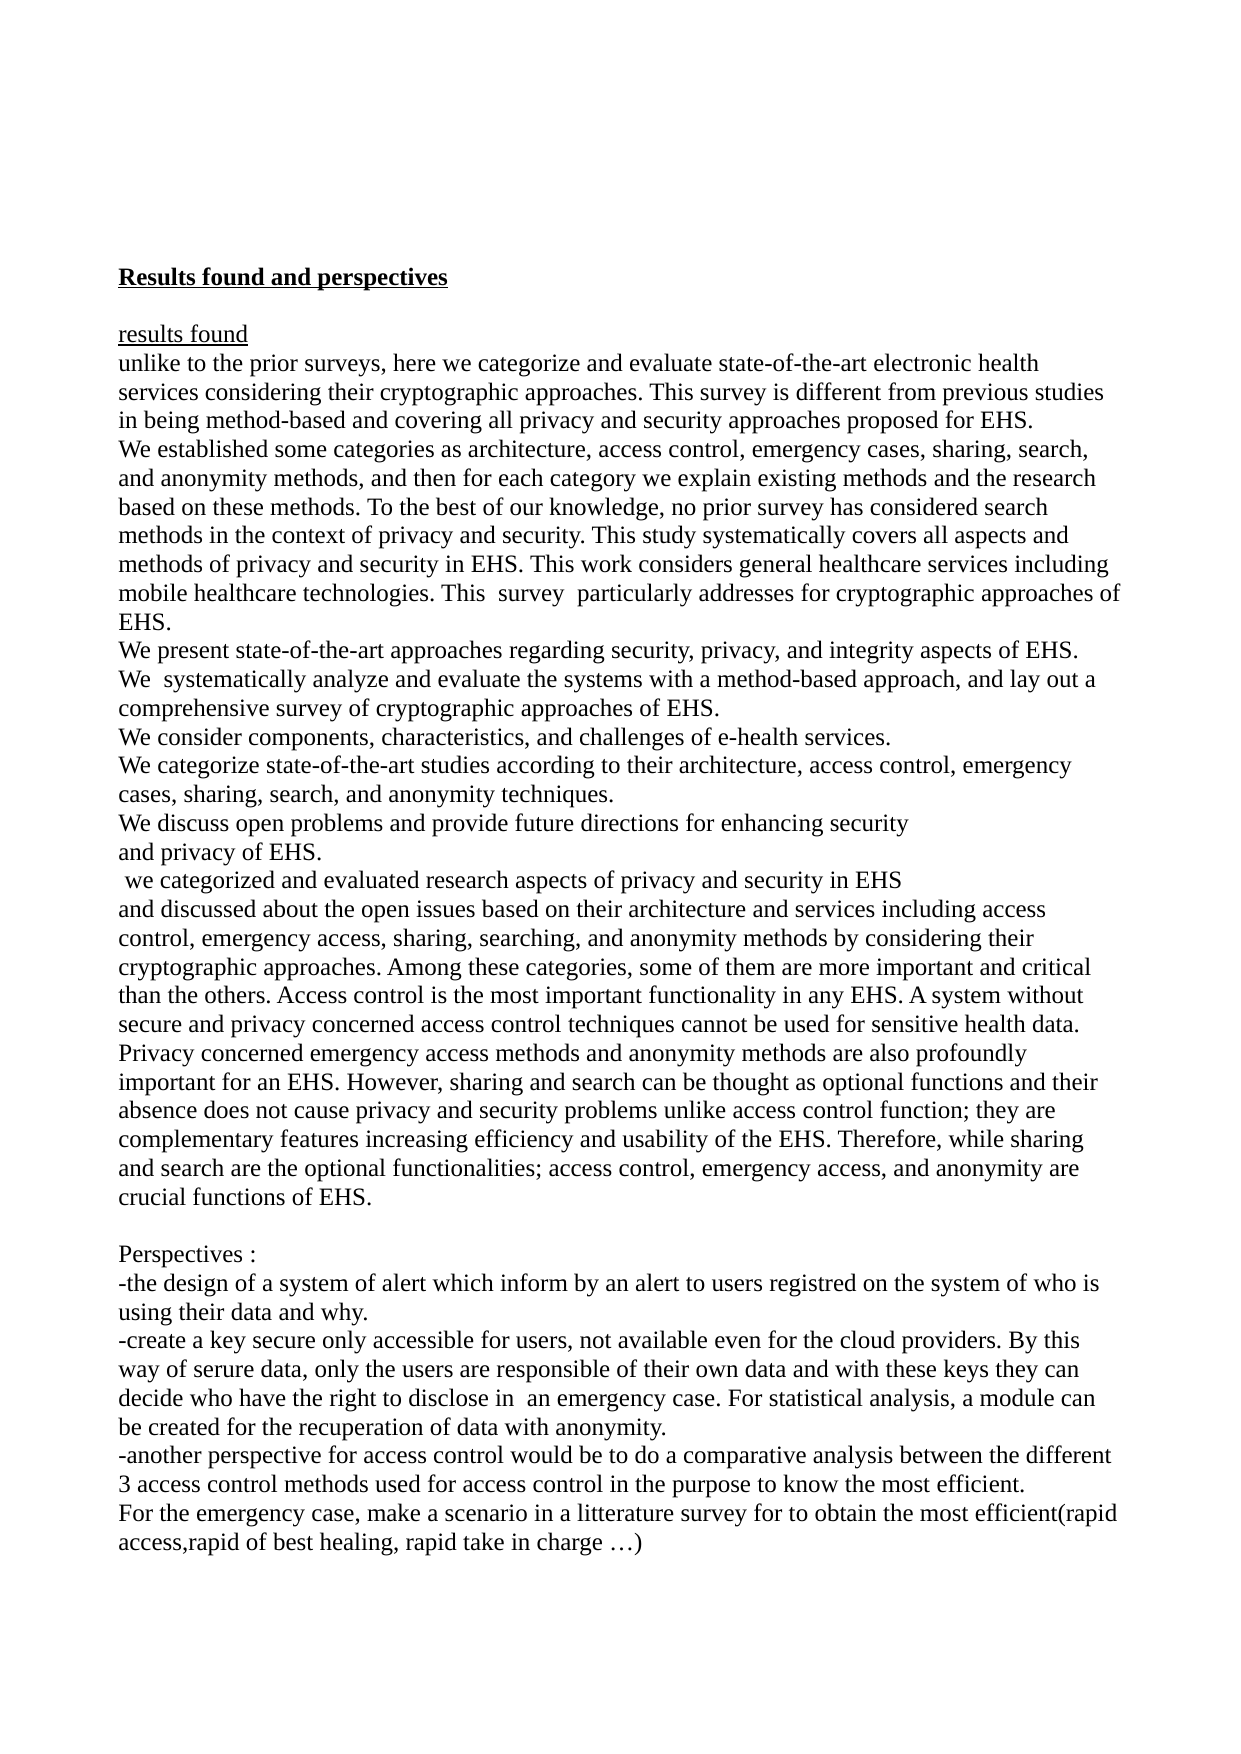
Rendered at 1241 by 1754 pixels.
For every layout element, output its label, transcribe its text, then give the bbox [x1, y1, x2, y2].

text Perspectives : [118, 1239, 1122, 1268]
text We present state-of-the-art approaches regarding security, privacy, and integrity aspects of EHS. [118, 636, 1122, 664]
text We categorize state-of-the-art studies according to their architecture, access control, emergency cases, sharing, search, and anonymity techniques. [118, 751, 1122, 808]
text We discuss open problems and provide future directions for enhancing security [118, 808, 1122, 837]
text -create a key secure only accessible for users, not available even for the cloud providers. By this way of serure data, only the users are responsible of their own data and with these keys they can decide who have the right to disclose in an emergency case. For statistical analysis, a module can be created for the recuperation of data with anonymity. [118, 1326, 1122, 1441]
text unlike to the prior surveys, here we categorize and evaluate state-of-the-art electronic health services considering their cryptographic approaches. This survey is different from previous studies in being method-based and covering all privacy and security approaches proposed for EHS. [118, 348, 1122, 434]
text -another perspective for access control would be to do a comparative analysis between the different 3 access control methods used for access control in the purpose to know the most efficient. [118, 1441, 1122, 1498]
text We established some categories as architecture, access control, emergency cases, sharing, search, and anonymity methods, and then for each category we explain existing methods and the research based on these methods. To the best of our knowledge, no prior survey has considered search methods in the context of privacy and security. This study systematically covers all aspects and [118, 434, 1122, 549]
text and privacy of EHS. [118, 837, 1122, 866]
text We systematically analyze and evaluate the systems with a method-based approach, and lay out a comprehensive survey of cryptographic approaches of EHS. [118, 664, 1122, 722]
text We consider components, characteristics, and challenges of e-health services. [118, 722, 1122, 751]
text complementary features increasing efficiency and usability of the EHS. Therefore, while sharing and search are the optional functionalities; access control, emergency access, and anonymity are crucial functions of EHS. [118, 1124, 1122, 1211]
text methods of privacy and security in EHS. This work considers general healthcare services including mobile healthcare technologies. This survey particularly addresses for cryptographic approaches of EHS. [118, 549, 1122, 636]
text Results found and perspectives [118, 262, 1122, 291]
text we categorized and evaluated research aspects of privacy and security in EHS [118, 866, 1122, 894]
text -the design of a system of alert which inform by an alert to users registred on the system of who is using their data and why. [118, 1268, 1122, 1326]
text results found [118, 319, 1122, 348]
text For the emergency case, make a scenario in a litterature survey for to obtain the most efficient(rapid access,rapid of best healing, rapid take in charge …) [118, 1498, 1122, 1556]
text and discussed about the open issues based on their architecture and services including access control, emergency access, sharing, searching, and anonymity methods by considering their cryptographic approaches. Among these categories, some of them are more important and critical than the others. Access control is the most important functionality in any EHS. A system without secure and privacy concerned access control techniques cannot be used for sensitive health data. Privacy concerned emergency access methods and anonymity methods are also profoundly important for an EHS. However, sharing and search can be thought as optional functions and their absence does not cause privacy and security problems unlike access control function; they are [118, 894, 1122, 1124]
